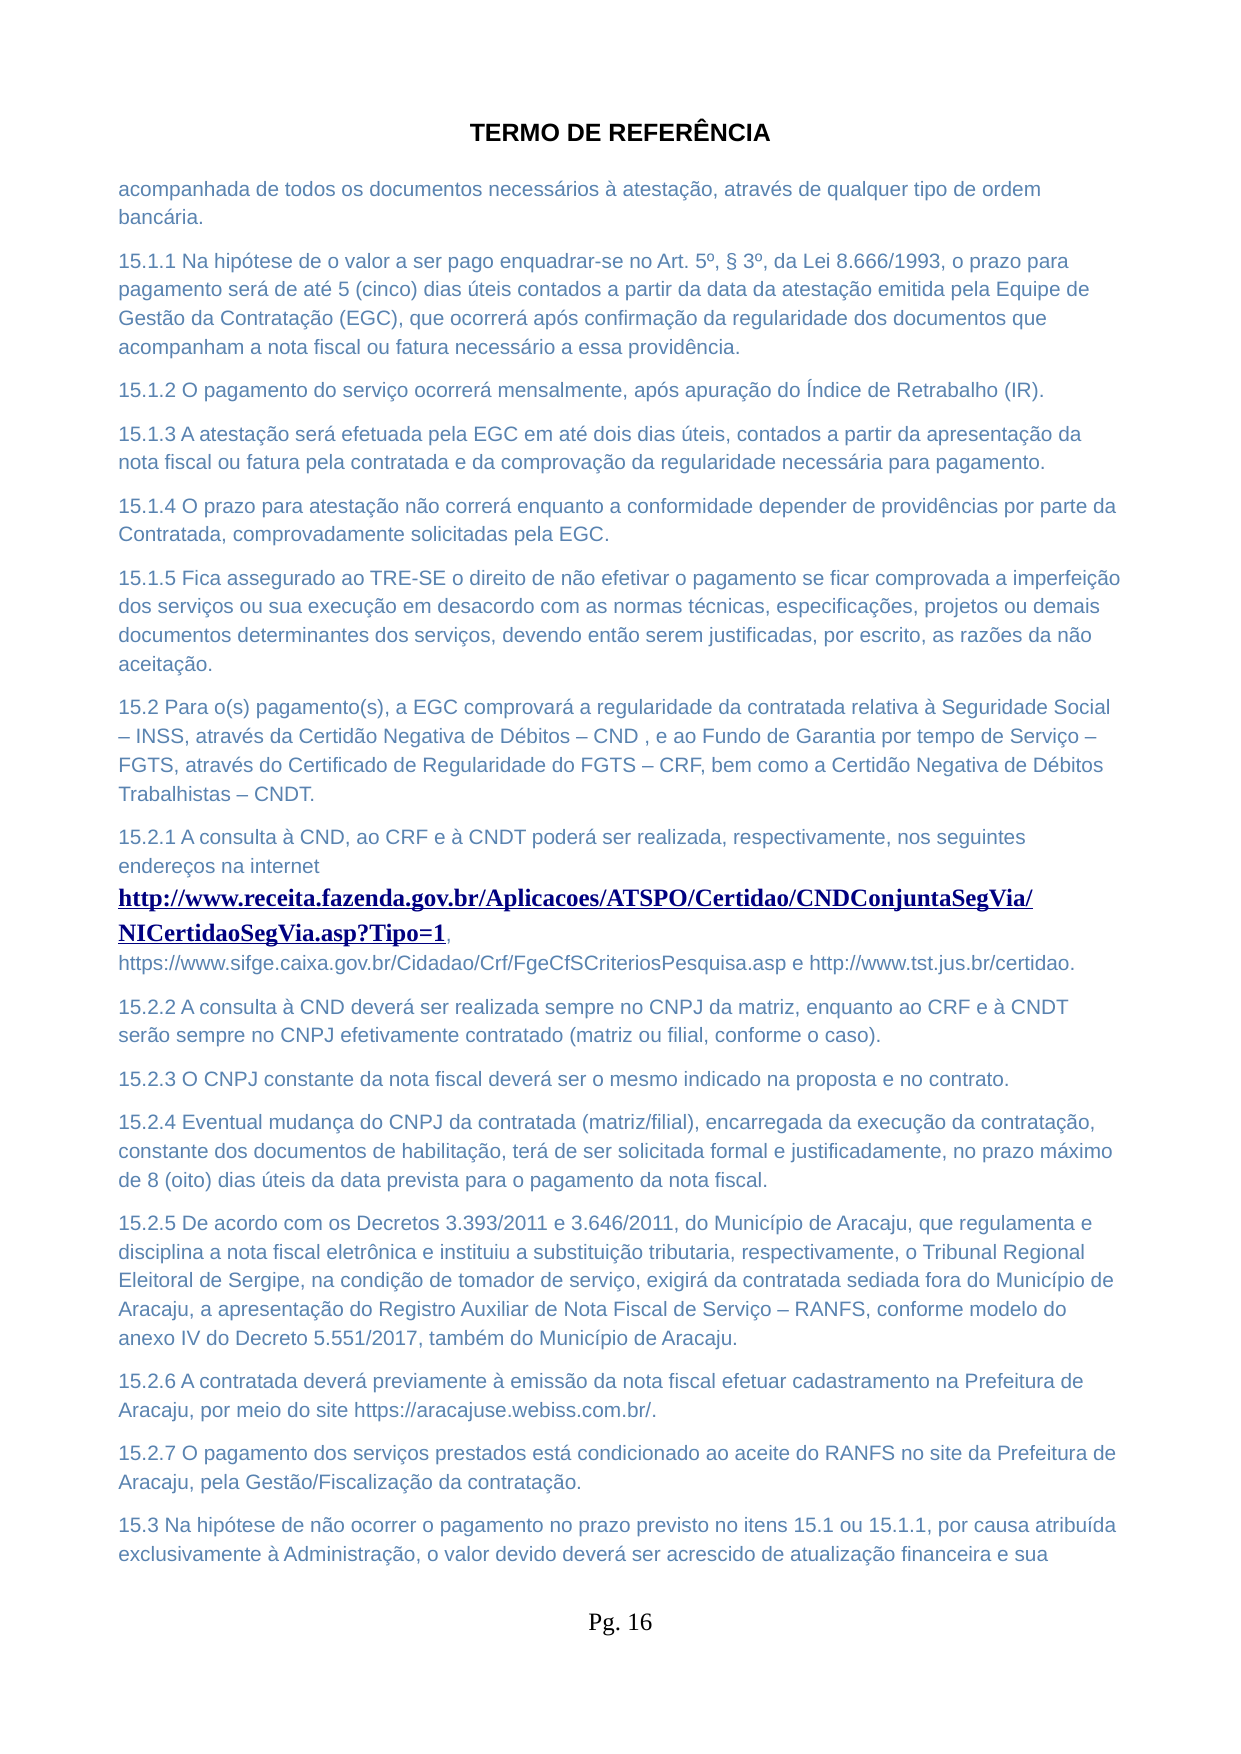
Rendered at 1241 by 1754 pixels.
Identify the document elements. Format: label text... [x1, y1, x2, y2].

text 15.1.3 A atestação será efetuada pela EGC em até dois dias úteis, contados a partir da apresentação da nota fiscal ou fatura pela contratada e da comprovação da regularidade necessária para pagamento. [118, 421, 1122, 474]
text 15.2.3 O CNPJ constante da nota fiscal deverá ser o mesmo indicado na proposta e no contrato. [118, 1067, 1122, 1091]
text 15.2.5 De acordo com os Decretos 3.393/2011 e 3.646/2011, do Município de Aracaju, que regulamenta e disciplina a nota fiscal eletrônica e instituiu a substituição tributaria, respectivamente, o Tribunal Regional Eleitoral de Sergipe, na condição de tomador de serviço, exigirá da contratada sediada fora do Município de Aracaju, a apresentação do Registro Auxiliar de Nota Fiscal de Serviço – RANFS, conforme modelo do anexo IV do Decreto 5.551/2017, também do Município de Aracaju. [118, 1211, 1122, 1350]
text 15.1.1 Na hipótese de o valor a ser pago enquadrar-se no Art. 5º, § 3º, da Lei 8.666/1993, o prazo para pagamento será de até 5 (cinco) dias úteis contados a partir da data da atestação emitida pela Equipe de Gestão da Contratação (EGC), que ocorrerá após confirmação da regularidade dos documentos que acompanham a nota fiscal ou fatura necessário a essa providência. [118, 248, 1122, 359]
text acompanhada de todos os documentos necessários à atestação, através de qualquer tipo de ordem bancária. [118, 176, 1122, 229]
text 15.2.6 A contratada deverá previamente à emissão da nota fiscal efetuar cadastramento na Prefeitura de Aracaju, por meio do site https://aracajuse.webiss.com.br/. [118, 1369, 1122, 1422]
text 15.2.7 O pagamento dos serviços prestados está condicionado ao aceite do RANFS no site da Prefeitura de Aracaju, pela Gestão/Fiscalização da contratação. [118, 1441, 1122, 1494]
text 15.2.4 Eventual mudança do CNPJ da contratada (matriz/filial), encarregada da execução da contratação, constante dos documentos de habilitação, terá de ser solicitada formal e justificadamente, no prazo máximo de 8 (oito) dias úteis da data prevista para o pagamento da nota fiscal. [118, 1110, 1122, 1191]
text 15.2.2 A consulta à CND deverá ser realizada sempre no CNPJ da matriz, enquanto ao CRF e à CNDT serão sempre no CNPJ efetivamente contratado (matriz ou filial, conforme o caso). [118, 994, 1122, 1047]
text 15.1.5 Fica assegurado ao TRE-SE o direito de não efetivar o pagamento se ficar comprovada a imperfeição dos serviços ou sua execução em desacordo com as normas técnicas, especificações, projetos ou demais documentos determinantes dos serviços, devendo então serem justificadas, por escrito, as razões da não aceitação. [118, 566, 1122, 676]
text 15.2 Para o(s) pagamento(s), a EGC comprovará a regularidade da contratada relativa à Seguridade Social – INSS, através da Certidão Negativa de Débitos – CND , e ao Fundo de Garantia por tempo de Serviço – FGTS, através do Certificado de Regularidade do FGTS – CRF, bem como a Certidão Negativa de Débitos Trabalhistas – CNDT. [118, 695, 1122, 805]
text 15.1.2 O pagamento do serviço ocorrerá mensalmente, após apuração do Índice de Retrabalho (IR). [118, 378, 1122, 402]
text 15.2.1 A consulta à CND, ao CRF e à CNDT poderá ser realizada, respectivamente, nos seguintes endereços na internet http://www.receita.fazenda.gov.br/Aplicacoes/ATSPO/Certidao/CNDConjuntaSegVia/NICertidaoSegVia.asp?Tipo=1, https://www.sifge.caixa.gov.br/Cidadao/Crf/FgeCfSCriteriosPesquisa.asp e http://www.tst.jus.br/certidao. [118, 825, 1122, 975]
text 15.1.4 O prazo para atestação não correrá enquanto a conformidade depender de providências por parte da Contratada, comprovadamente solicitadas pela EGC. [118, 493, 1122, 546]
text 15.3 Na hipótese de não ocorrer o pagamento no prazo previsto no itens 15.1 ou 15.1.1, por causa atribuída exclusivamente à Administração, o valor devido deverá ser acrescido de atualização financeira e sua [118, 1513, 1122, 1566]
